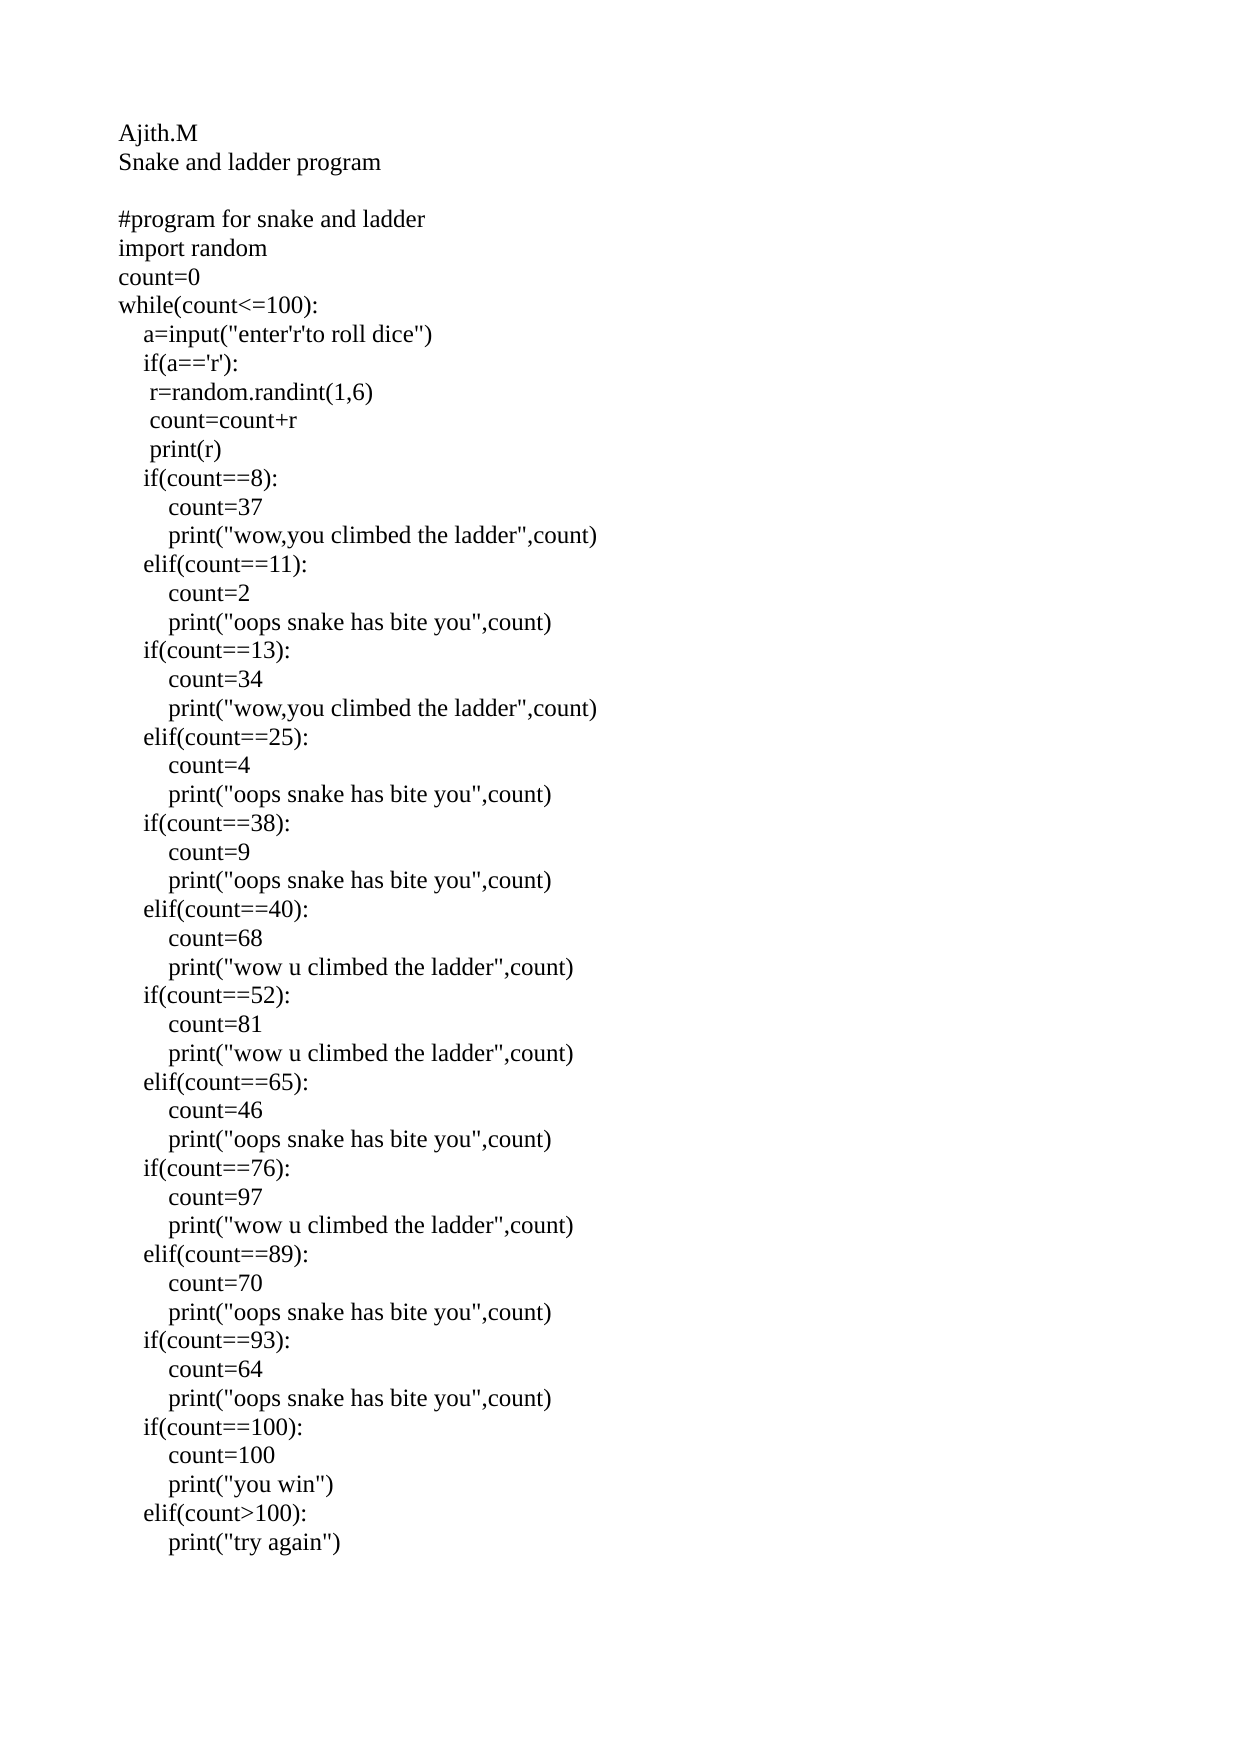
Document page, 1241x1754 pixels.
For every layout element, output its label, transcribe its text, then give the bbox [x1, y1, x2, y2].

text while(count<=100): [118, 291, 1122, 319]
text elif(count==25): [118, 722, 1122, 751]
text import random [118, 233, 1122, 262]
text elif(count==65): [118, 1067, 1122, 1096]
text count=81 [118, 1009, 1122, 1038]
text count=68 [118, 923, 1122, 952]
text if(a=='r'): [118, 348, 1122, 377]
text print("you win") [118, 1469, 1122, 1498]
text elif(count==11): [118, 549, 1122, 578]
text count=37 [118, 492, 1122, 521]
text print("wow,you climbed the ladder",count) [118, 521, 1122, 549]
text print("wow u climbed the ladder",count) [118, 1211, 1122, 1239]
text count=100 [118, 1441, 1122, 1469]
text if(count==8): [118, 463, 1122, 492]
text if(count==52): [118, 981, 1122, 1009]
text count=2 [118, 578, 1122, 607]
text if(count==76): [118, 1153, 1122, 1182]
text print("wow u climbed the ladder",count) [118, 952, 1122, 981]
text count=97 [118, 1182, 1122, 1211]
text Snake and ladder program [118, 147, 1122, 176]
text print("oops snake has bite you",count) [118, 779, 1122, 808]
text count=count+r [118, 406, 1122, 434]
text if(count==13): [118, 636, 1122, 664]
text print("try again") [118, 1527, 1122, 1556]
text elif(count==89): [118, 1239, 1122, 1268]
text a=input("enter'r'to roll dice") [118, 319, 1122, 348]
text print("oops snake has bite you",count) [118, 1383, 1122, 1412]
text if(count==100): [118, 1412, 1122, 1441]
text if(count==38): [118, 808, 1122, 837]
text elif(count==40): [118, 894, 1122, 923]
text if(count==93): [118, 1326, 1122, 1354]
text print("oops snake has bite you",count) [118, 866, 1122, 894]
text print("wow,you climbed the ladder",count) [118, 693, 1122, 722]
text print(r) [118, 434, 1122, 463]
text print("wow u climbed the ladder",count) [118, 1038, 1122, 1067]
text count=4 [118, 751, 1122, 779]
text count=64 [118, 1354, 1122, 1383]
text count=34 [118, 664, 1122, 693]
text count=70 [118, 1268, 1122, 1297]
text print("oops snake has bite you",count) [118, 1124, 1122, 1153]
text Ajith.M [118, 118, 1122, 147]
text count=46 [118, 1096, 1122, 1124]
text #program for snake and ladder [118, 204, 1122, 233]
text print("oops snake has bite you",count) [118, 607, 1122, 636]
text r=random.randint(1,6) [118, 377, 1122, 406]
text count=0 [118, 262, 1122, 291]
text print("oops snake has bite you",count) [118, 1297, 1122, 1326]
text elif(count>100): [118, 1498, 1122, 1527]
text count=9 [118, 837, 1122, 866]
